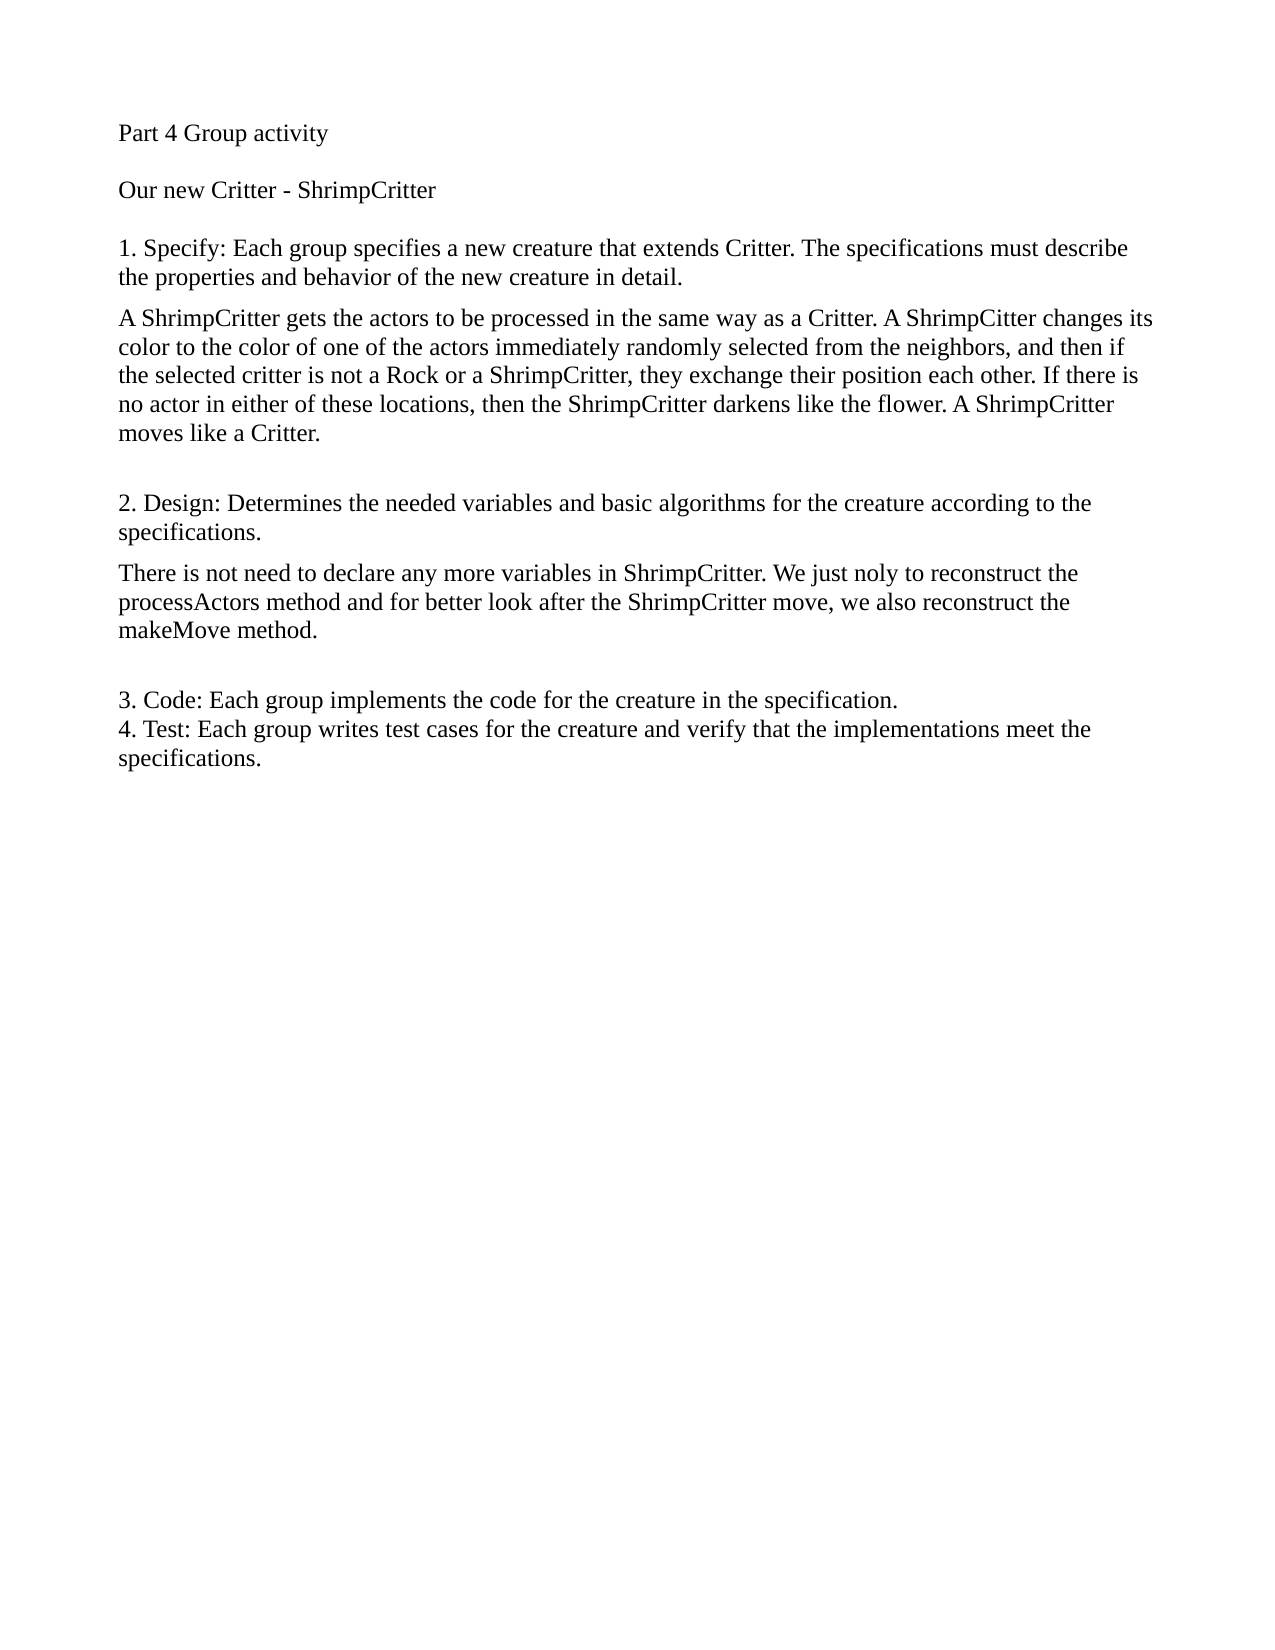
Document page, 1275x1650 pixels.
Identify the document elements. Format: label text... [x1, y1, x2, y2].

text A ShrimpCritter gets the actors to be processed in the same way as a Critter. A ShrimpCitter changes its color to the color of one of the actors immediately randomly selected from the neighbors, and then if the selected critter is not a Rock or a ShrimpCritter, they exchange their position each other. If there is no actor in either of these locations, then the ShrimpCritter darkens like the flower. A ShrimpCritter moves like a Critter. [118, 303, 1157, 447]
text Our new Critter - ShrimpCritter [118, 176, 1157, 204]
text 3. Code: Each group implements the code for the creature in the specification. 4. Test: Each group writes test cases for the creature and verify that the implementations meet the specifications. [118, 657, 1157, 772]
text 2. Design: Determines the needed variables and basic algorithms for the creature according to the specifications. [118, 459, 1157, 546]
text Part 4 Group activity [118, 118, 1157, 147]
text 1. Specify: Each group specifies a new creature that extends Critter. The specifications must describe the properties and behavior of the new creature in detail. [118, 233, 1157, 291]
text There is not need to declare any more variables in ShrimpCritter. We just noly to reconstruct the processActors method and for better look after the ShrimpCritter move, we also reconstruct the makeMove method. [118, 558, 1157, 644]
